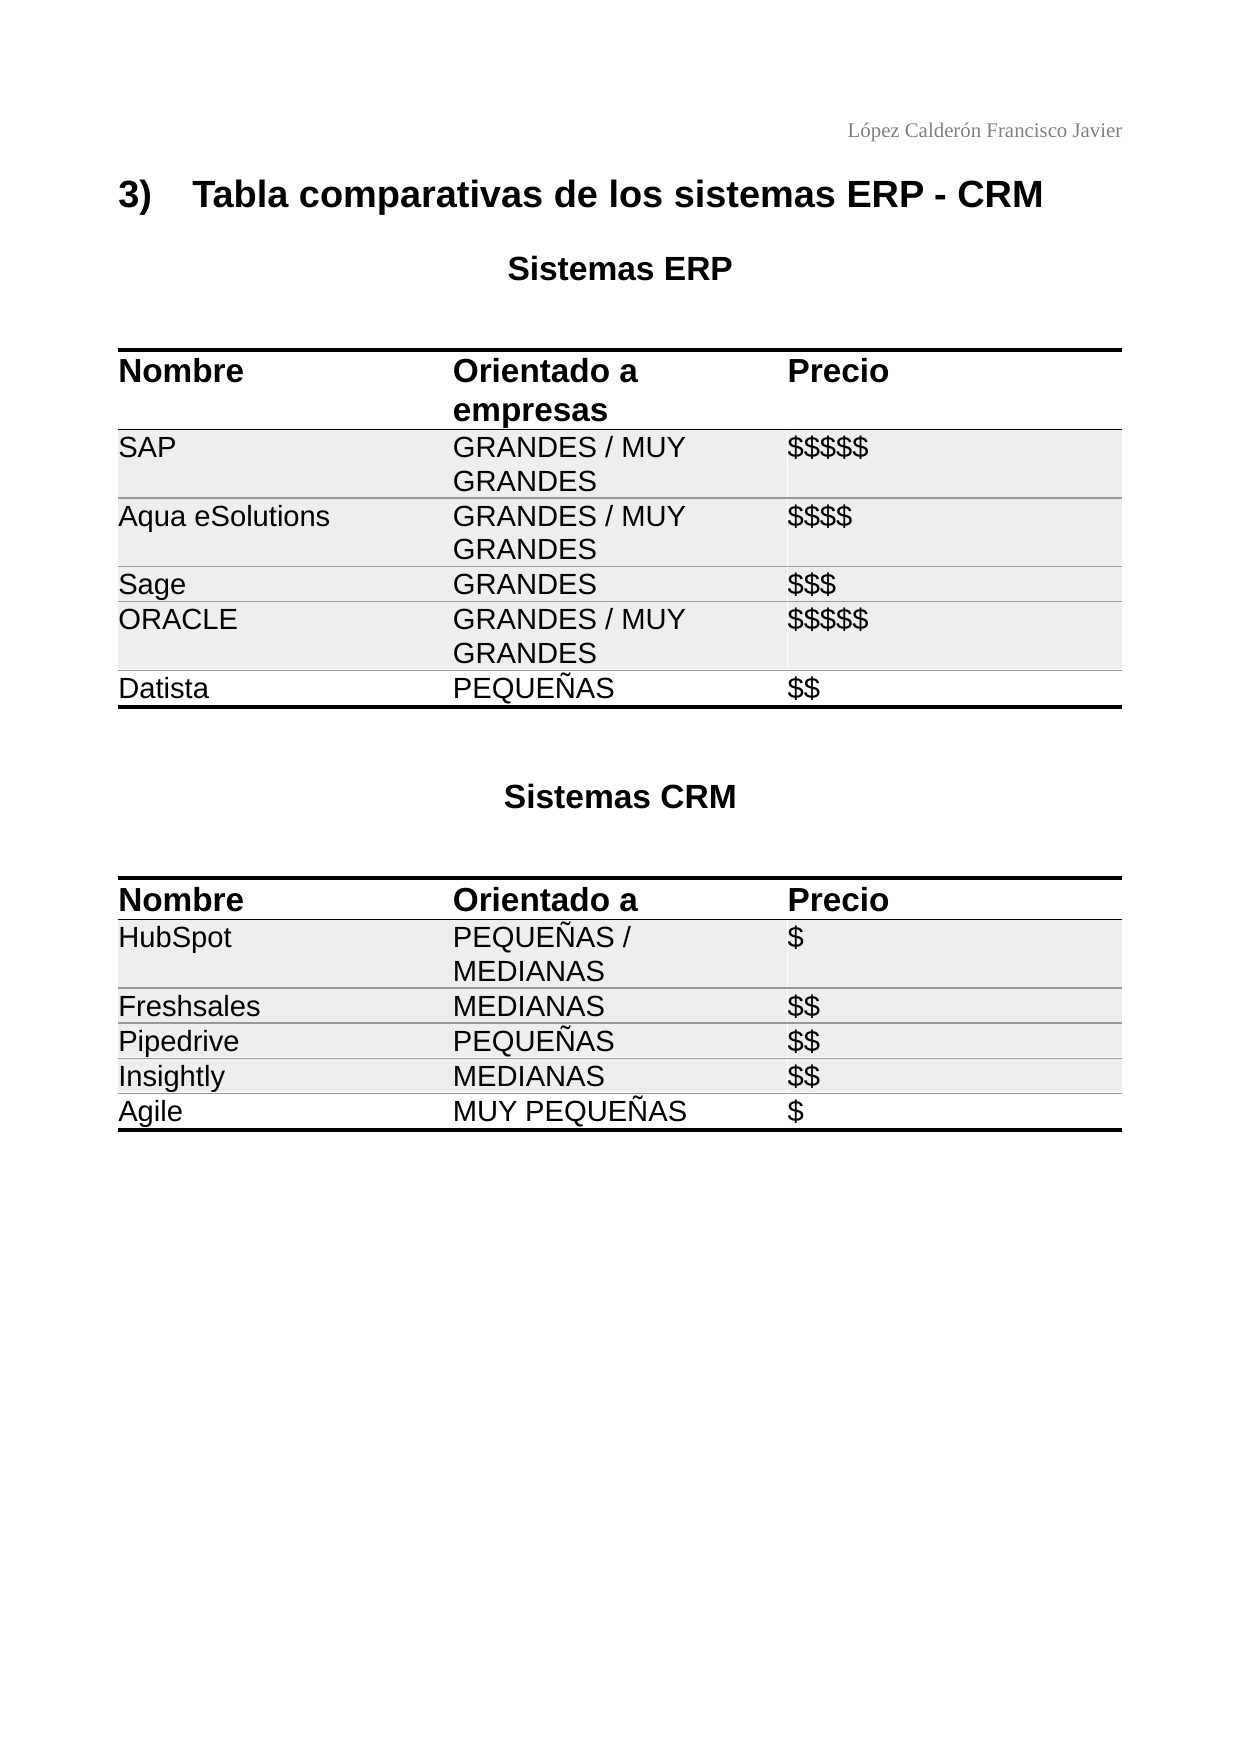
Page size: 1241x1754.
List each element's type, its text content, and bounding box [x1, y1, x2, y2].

table_cell Freshsales [118, 989, 453, 1022]
table_cell $$$ [788, 567, 1122, 601]
table_cell $$ [788, 1024, 1122, 1057]
subtitle Sistemas ERP [118, 249, 1122, 287]
table_cell GRANDES / MUY GRANDES [453, 499, 787, 566]
table_cell GRANDES / MUY GRANDES [453, 602, 787, 669]
table_cell Insightly [118, 1059, 453, 1092]
table_header Nombre [118, 352, 453, 428]
table_header Precio [788, 352, 1122, 428]
table_header Orientado a empresas [453, 352, 787, 428]
table_cell PEQUEÑAS [453, 1024, 787, 1057]
table_cell GRANDES [453, 567, 787, 601]
table_cell MEDIANAS [453, 989, 787, 1022]
table_cell $ [788, 1094, 1122, 1128]
table_header Precio [788, 880, 1122, 918]
table_cell $$ [788, 989, 1122, 1022]
subtitle Sistemas CRM [118, 777, 1122, 816]
table_cell $$ [788, 671, 1122, 704]
table_cell Datista [118, 671, 453, 704]
table_cell HubSpot [118, 920, 453, 987]
table_cell MUY PEQUEÑAS [453, 1094, 787, 1128]
table_cell PEQUEÑAS / MEDIANAS [453, 920, 787, 987]
table_cell ORACLE [118, 602, 453, 669]
table_cell $ [788, 920, 1122, 987]
table_cell SAP [118, 430, 453, 497]
table_cell Aqua eSolutions [118, 499, 453, 566]
table_cell PEQUEÑAS [453, 671, 787, 704]
table_cell Pipedrive [118, 1024, 453, 1057]
table_header Orientado a [453, 880, 787, 918]
table_cell MEDIANAS [453, 1059, 787, 1092]
table_cell GRANDES / MUY GRANDES [453, 430, 787, 497]
table_cell Sage [118, 567, 453, 601]
table_cell $$$$$ [788, 430, 1122, 497]
table_cell Agile [118, 1094, 453, 1128]
table_cell $$$$$ [788, 602, 1122, 669]
table_header Nombre [118, 880, 453, 918]
table_cell $$$$ [788, 499, 1122, 566]
table_cell $$ [788, 1059, 1122, 1092]
subtitle Tabla comparativas de los sistemas ERP - CRM [118, 172, 1122, 215]
